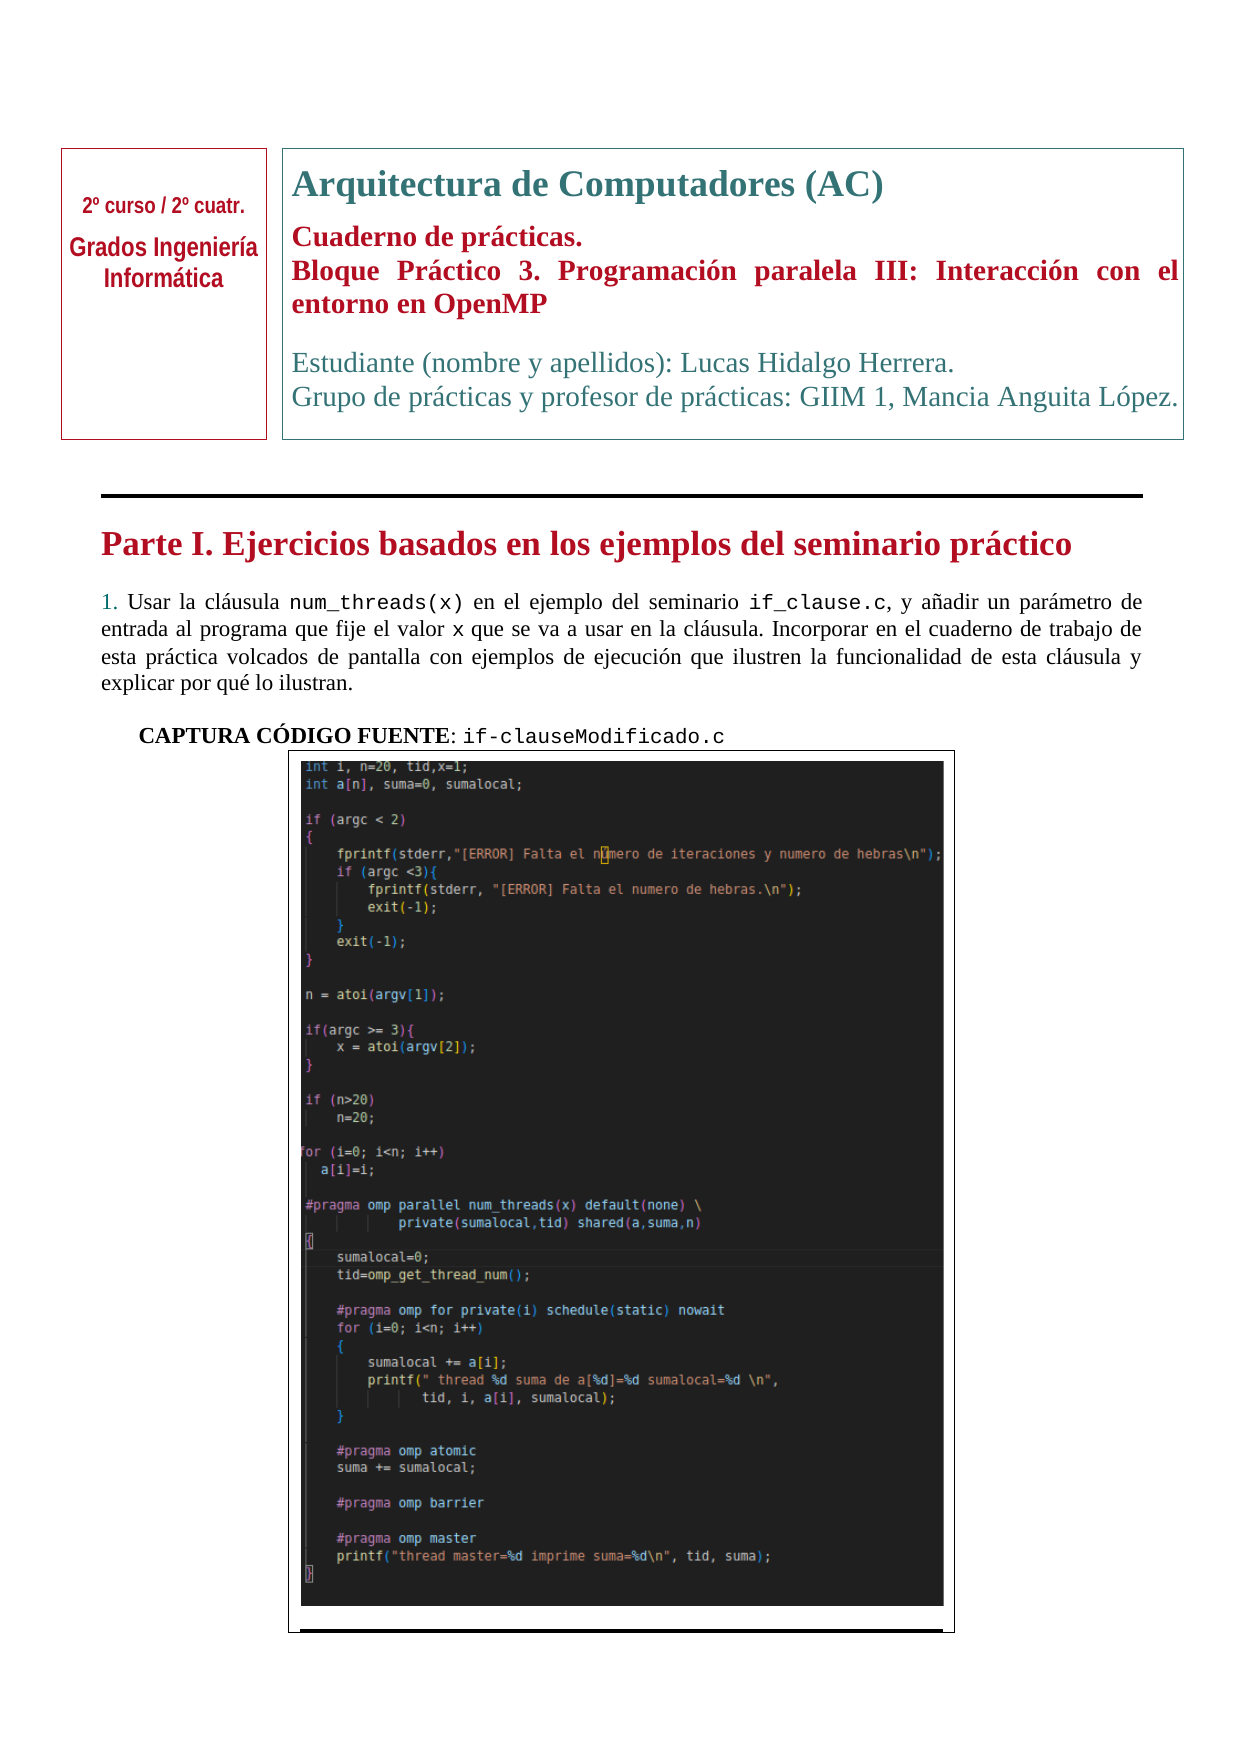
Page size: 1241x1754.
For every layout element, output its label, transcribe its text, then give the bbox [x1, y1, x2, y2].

text CAPTURA CÓDIGO FUENTE: if-clauseModificado.c [138, 722, 1143, 750]
table_header [267, 148, 282, 439]
table_header [289, 751, 954, 1632]
table_header 2º curso / 2º cuatr. Grados Ingeniería Informática [62, 149, 266, 439]
list 1. Usar la cláusula num_threads(x) en el ejemplo del seminario if_clause.c, y añadir un parámetro de entrada al programa que fije el valor x que se va a usar en la cláusula. Incorporar en el cuaderno de trabajo de esta práctica volcados de pantalla con ejemplos de ejecución que ilustren la funcionalidad de esta cláusula y explicar por qué lo ilustran. [101, 588, 1143, 696]
picture [301, 761, 944, 1606]
subtitle Parte I. Ejercicios basados en los ejemplos del seminario práctico [101, 523, 1143, 563]
table_header Arquitectura de Computadores (AC) Cuaderno de prácticas. Bloque Práctico 3. Programación paralela III: Interacción con el entorno en OpenMP Estudiante (nombre y apellidos): Lucas Hidalgo Herrera. Grupo de prácticas y profesor de prácticas: GIIM 1, Mancia Anguita López. [283, 149, 1183, 439]
